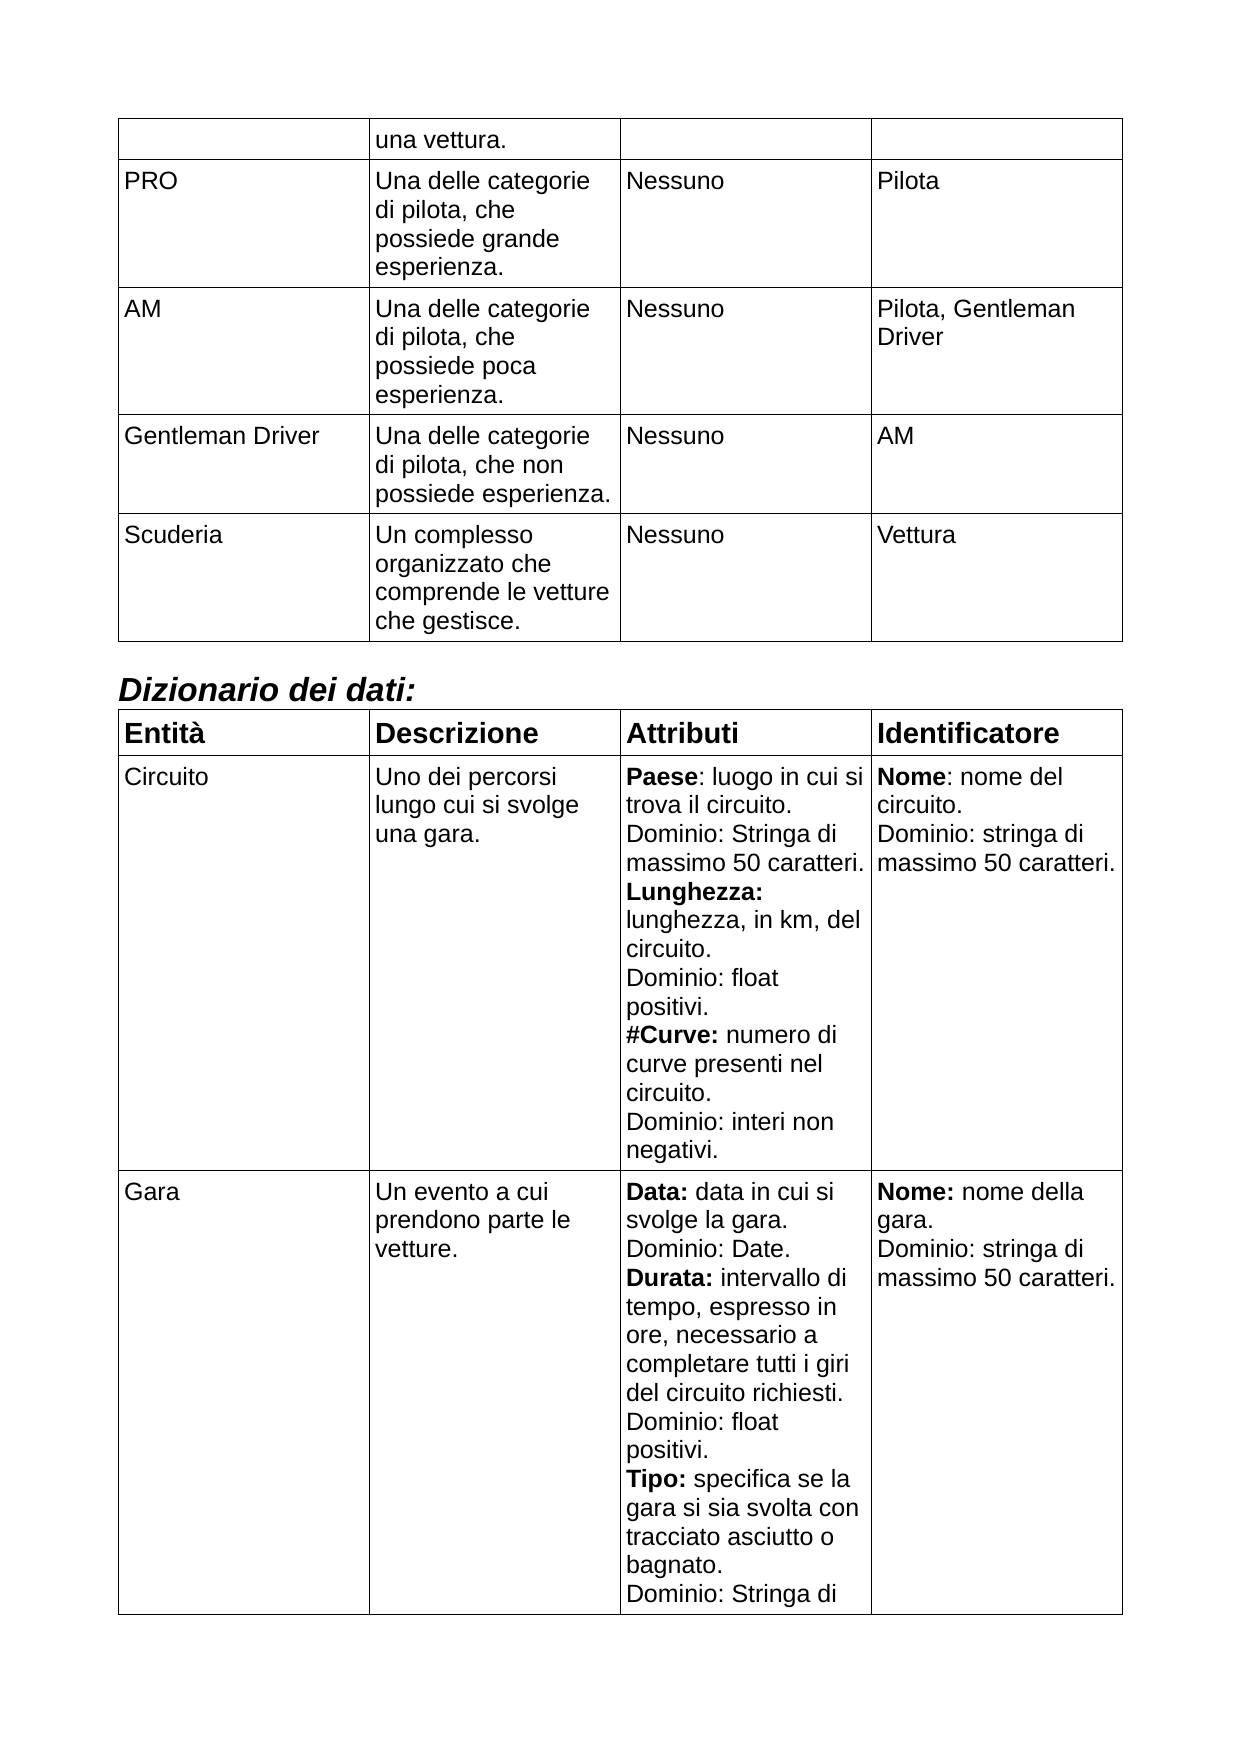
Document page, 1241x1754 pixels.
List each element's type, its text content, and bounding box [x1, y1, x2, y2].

text Dizionario dei dati: [118, 670, 1122, 709]
table_cell Scuderia [119, 514, 369, 641]
table_cell AM [872, 415, 1122, 513]
table_header Identificatore [872, 710, 1122, 755]
table_header Entità [119, 710, 369, 755]
table_cell Gentleman Driver [119, 415, 369, 513]
table_cell Una delle categorie di pilota, che possiede poca esperienza. [370, 288, 620, 414]
table_cell Una delle categorie di pilota, che possiede grande esperienza. [370, 160, 620, 287]
table_cell Paese: luogo in cui si trova il circuito. Dominio: Stringa di massimo 50 caratteri. Lunghezza: lunghezza, in km, del circuito. Dominio: float positivi. #Curve: numero di curve presenti nel circuito. Dominio: interi non negativi. [621, 756, 871, 1170]
table_cell Nessuno [621, 415, 871, 513]
table_cell AM [119, 288, 369, 414]
table_cell Data: data in cui si svolge la gara. Dominio: Date. Durata: intervallo di tempo, espresso in ore, necessario a completare tutti i giri del circuito richiesti. Dominio: float positivi. Tipo: specifica se la gara si sia svolta con tracciato asciutto o bagnato. Dominio: Stringa di [621, 1171, 871, 1614]
table_cell Nome: nome del circuito. Dominio: stringa di massimo 50 caratteri. [872, 756, 1122, 1170]
table_cell Nome: nome della gara. Dominio: stringa di massimo 50 caratteri. [872, 1171, 1122, 1614]
table_cell una vettura. [370, 119, 620, 159]
table_cell [872, 119, 1122, 159]
table_cell Nessuno [621, 514, 871, 641]
table_header Attributi [621, 710, 871, 755]
table_cell Nessuno [621, 288, 871, 414]
table_cell Uno dei percorsi lungo cui si svolge una gara. [370, 756, 620, 1170]
table_cell Una delle categorie di pilota, che non possiede esperienza. [370, 415, 620, 513]
table_cell Pilota [872, 160, 1122, 287]
table_cell PRO [119, 160, 369, 287]
table_cell Un evento a cui prendono parte le vetture. [370, 1171, 620, 1614]
table_cell Nessuno [621, 160, 871, 287]
table_cell Un complesso organizzato che comprende le vetture che gestisce. [370, 514, 620, 641]
table_header Descrizione [370, 710, 620, 755]
table_cell Gara [119, 1171, 369, 1614]
table_cell [621, 119, 871, 159]
table_cell Pilota, Gentleman Driver [872, 288, 1122, 414]
table_cell Vettura [872, 514, 1122, 641]
table_cell Circuito [119, 756, 369, 1170]
table_cell [119, 119, 369, 159]
